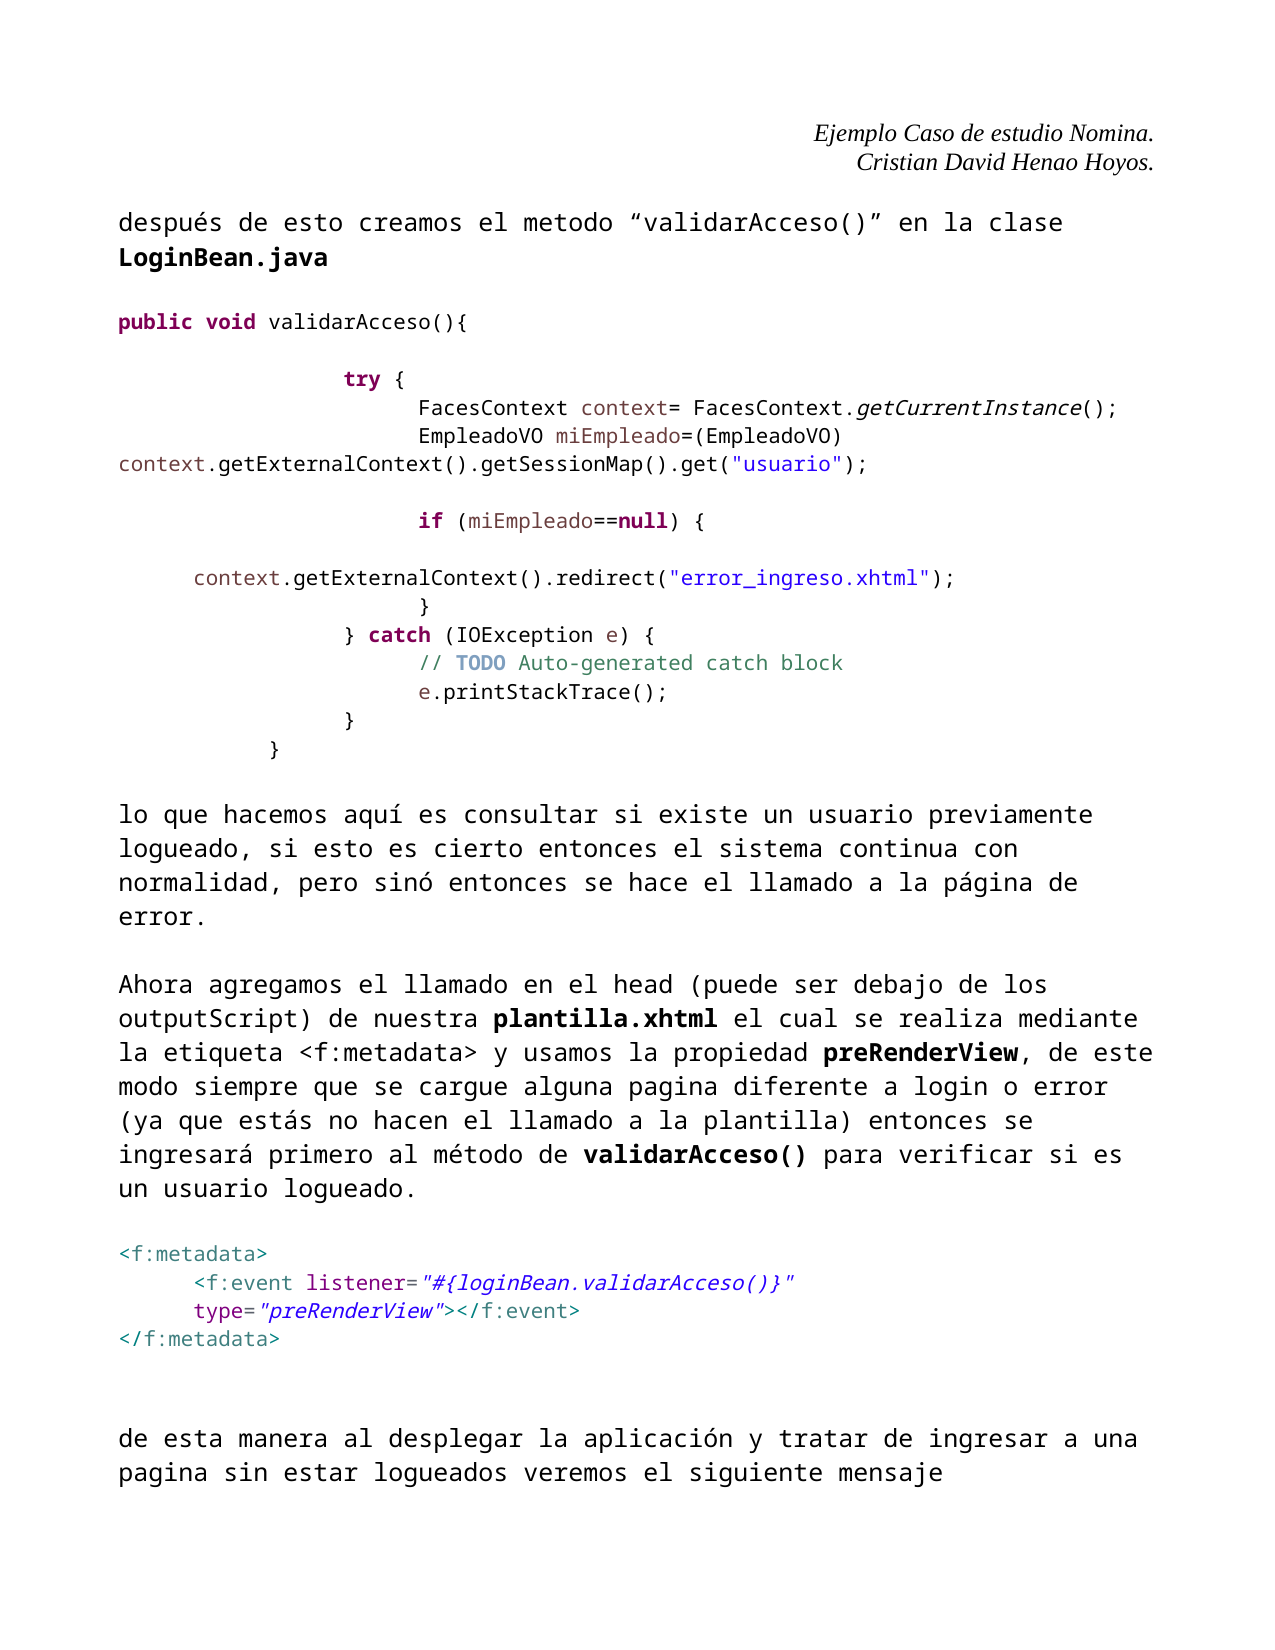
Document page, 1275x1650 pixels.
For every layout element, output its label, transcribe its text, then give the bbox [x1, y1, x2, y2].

text </f:metadata> [118, 1324, 1157, 1353]
text FacesContext context= FacesContext.getCurrentInstance(); [118, 393, 1157, 421]
text try { [118, 364, 1157, 393]
text public void validarAcceso(){ [118, 307, 1157, 336]
text if (miEmpleado==null) { [118, 506, 1157, 535]
text } [118, 592, 1157, 620]
text <f:event listener="#{loginBean.validarAcceso()}" type="preRenderView"></f:event> [118, 1268, 1157, 1324]
text después de esto creamos el metodo “validarAcceso()” en la clase LoginBean.java [118, 205, 1157, 273]
text de esta manera al desplegar la aplicación y tratar de ingresar a una pagina sin estar logueados veremos el siguiente mensaje [118, 1421, 1157, 1489]
text } [118, 705, 1157, 734]
text <f:metadata> [118, 1239, 1157, 1268]
text // TODO Auto-generated catch block [118, 648, 1157, 677]
text e.printStackTrace(); [118, 677, 1157, 705]
text } catch (IOException e) { [118, 620, 1157, 648]
text } [118, 734, 1157, 762]
text EmpleadoVO miEmpleado=(EmpleadoVO) context.getExternalContext().getSessionMap().get("usuario"); [118, 421, 1157, 478]
text context.getExternalContext().redirect("error_ingreso.xhtml"); [118, 535, 1157, 592]
text lo que hacemos aquí es consultar si existe un usuario previamente logueado, si esto es cierto entonces el sistema continua con normalidad, pero sinó entonces se hace el llamado a la página de error. [118, 796, 1157, 933]
text Ahora agregamos el llamado en el head (puede ser debajo de los outputScript) de nuestra plantilla.xhtml el cual se realiza mediante la etiqueta <f:metadata> y usamos la propiedad preRenderView, de este modo siempre que se cargue alguna pagina diferente a login o error (ya que estás no hacen el llamado a la plantilla) entonces se ingresará primero al método de validarAcceso() para verificar si es un usuario logueado. [118, 967, 1157, 1205]
